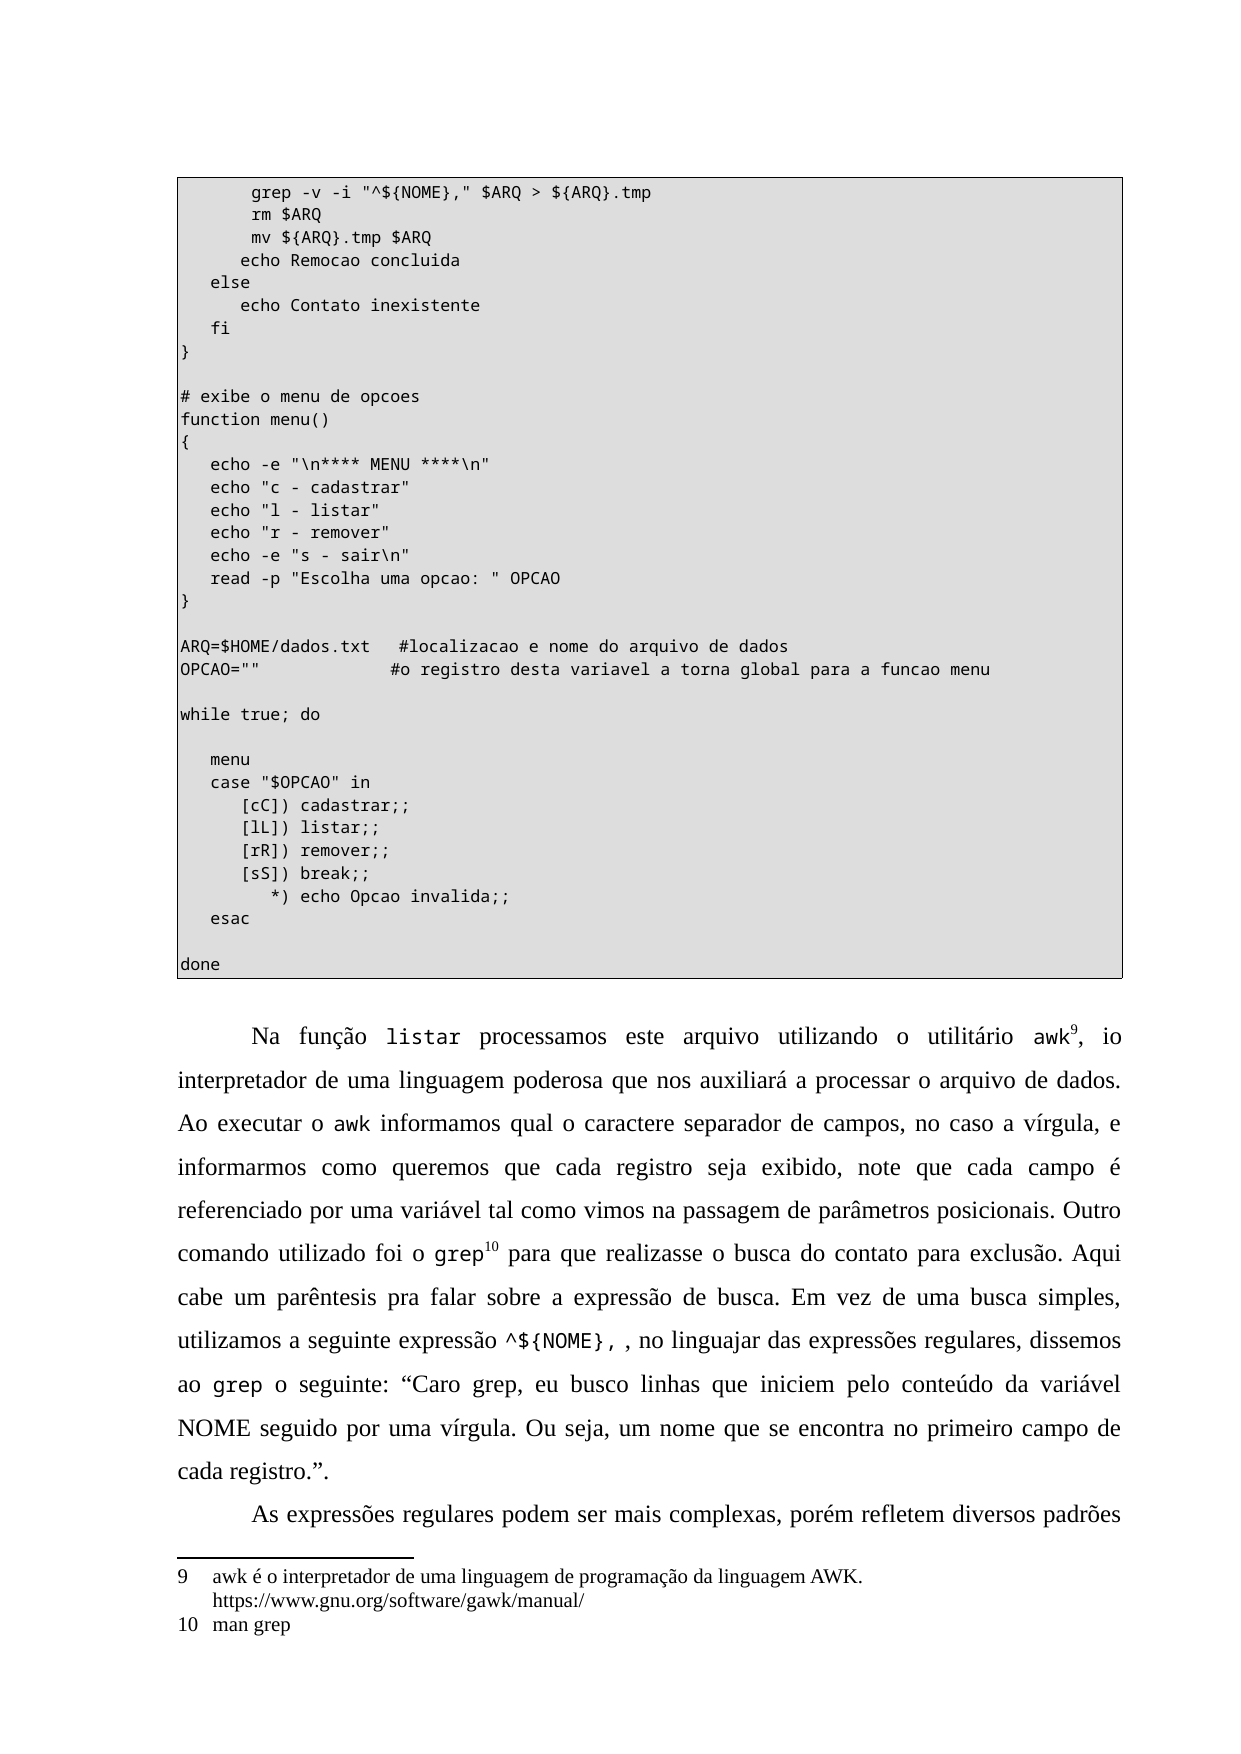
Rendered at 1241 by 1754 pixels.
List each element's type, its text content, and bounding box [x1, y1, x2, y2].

text Na função listar processamos este arquivo utilizando o utilitário awk, io interpretador de uma linguagem poderosa que nos auxiliará a processar o arquivo de dados. Ao executar o awk informamos qual o caractere separador de campos, no caso a vírgula, e informarmos como queremos que cada registro seja exibido, note que cada campo é referenciado por uma variável tal como vimos na passagem de parâmetros posicionais. Outro comando utilizado foi o grep para que realizasse o busca do contato para exclusão. Aqui cabe um parêntesis pra falar sobre a expressão de busca. Em vez de uma busca simples, utilizamos a seguinte expressão ^${NOME}, , no linguajar das expressões regulares, dissemos ao grep o seguinte: “Caro grep, eu busco linhas que iniciem pelo conteúdo da variável NOME seguido por uma vírgula. Ou seja, um nome que se encontra no primeiro campo de cada registro.”. [177, 1021, 1122, 1485]
text } [178, 586, 1122, 609]
text mv ${ARQ}.tmp $ARQ [178, 223, 1122, 245]
text read -p "Escolha uma opcao: " OPCAO [178, 563, 1122, 586]
text awk é o interpretador de uma linguagem de programação da linguagem AWK. https://www.gnu.org/software/gawk/manual/ [177, 1564, 1122, 1612]
text fi [178, 313, 1122, 336]
text As expressões regulares podem ser mais complexas, porém refletem diversos padrões [177, 1499, 1122, 1528]
text done [178, 949, 1122, 978]
text echo Remocao concluida [178, 245, 1122, 268]
text echo Contato inexistente [178, 291, 1122, 313]
text [lL]) listar;; [178, 813, 1122, 836]
text # exibe o menu de opcoes [178, 382, 1122, 404]
text echo -e "\n**** MENU ****\n" [178, 450, 1122, 472]
text menu [178, 745, 1122, 768]
text [rR]) remover;; [178, 836, 1122, 858]
text grep -v -i "^${NOME}," $ARQ > ${ARQ}.tmp [178, 178, 1122, 200]
text *) echo Opcao invalida;; [178, 881, 1122, 904]
text rm $ARQ [178, 200, 1122, 223]
text } [178, 336, 1122, 359]
text echo "r - remover" [178, 518, 1122, 541]
text echo "c - cadastrar" [178, 472, 1122, 495]
text else [178, 268, 1122, 291]
text while true; do [178, 699, 1122, 722]
text ARQ=$HOME/dados.txt #localizacao e nome do arquivo de dados [178, 631, 1122, 654]
text { [178, 427, 1122, 450]
text case "$OPCAO" in [178, 768, 1122, 790]
text [cC]) cadastrar;; [178, 790, 1122, 813]
text [sS]) break;; [178, 858, 1122, 881]
text esac [178, 904, 1122, 927]
text function menu() [178, 404, 1122, 427]
text man grep [177, 1612, 1122, 1636]
text echo -e "s - sair\n" [178, 541, 1122, 563]
text OPCAO="" #o registro desta variavel a torna global para a funcao menu [178, 654, 1122, 677]
text echo "l - listar" [178, 495, 1122, 518]
